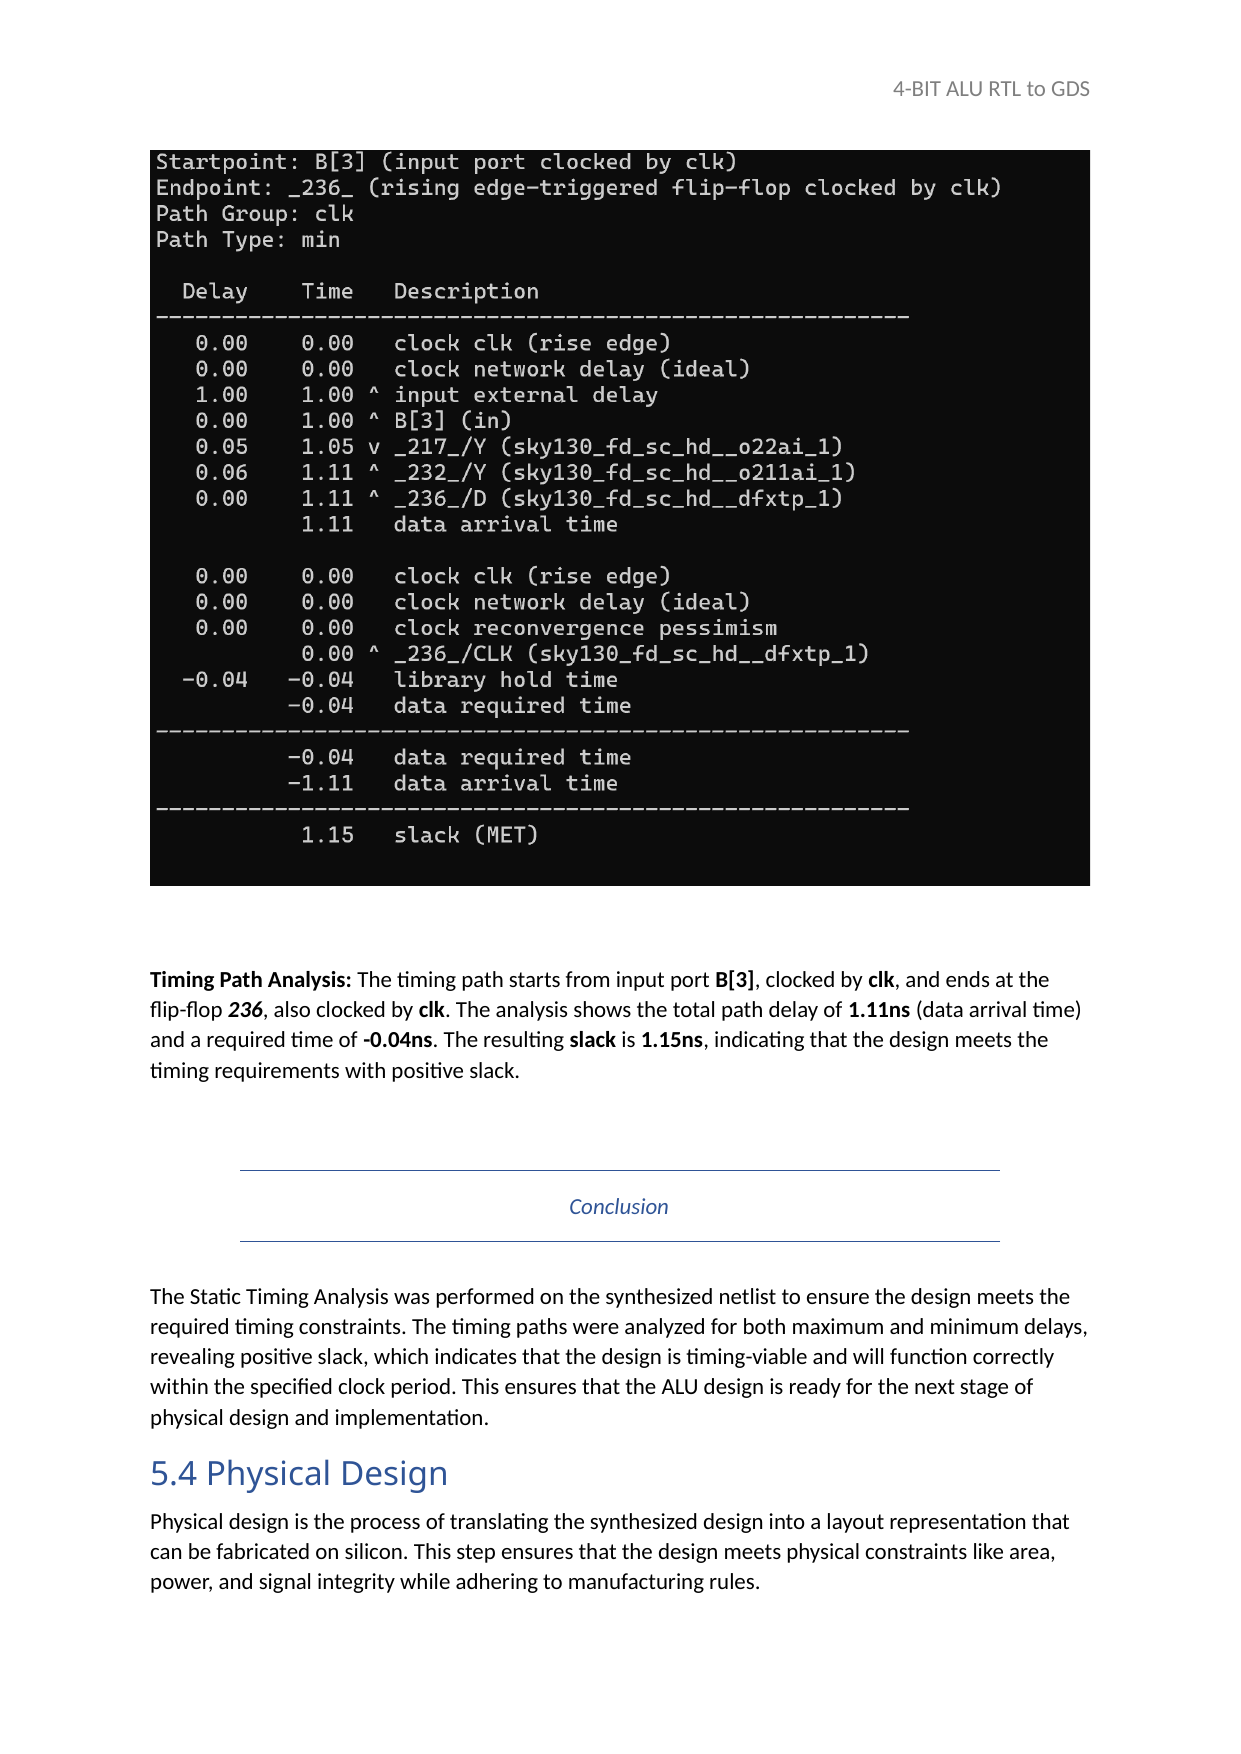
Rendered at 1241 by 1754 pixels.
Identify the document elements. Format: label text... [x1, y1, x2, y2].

picture [150, 150, 1091, 886]
text Timing Path Analysis: The timing path starts from input port B[3], clocked by clk, and ends at the flip-flop 236, also clocked by clk. The analysis shows the total path delay of 1.11ns (data arrival time) and a required time of -0.04ns. The resulting slack is 1.15ns, indicating that the design meets the timing requirements with positive slack. [150, 965, 1090, 1084]
text Physical design is the process of translating the synthesized design into a layout representation that can be fabricated on silicon. This step ensures that the design meets physical constraints like area, power, and signal integrity while adhering to manufacturing rules. [150, 1507, 1090, 1595]
text Conclusion [240, 1171, 1000, 1241]
subtitle 5.4 Physical Design [150, 1449, 1090, 1495]
text The Static Timing Analysis was performed on the synthesized netlist to ensure the design meets the required timing constraints. The timing paths were analyzed for both maximum and minimum delays, revealing positive slack, which indicates that the design is timing-viable and will function correctly within the specified clock period. This ensures that the ALU design is ready for the next stage of physical design and implementation. [150, 1282, 1090, 1431]
